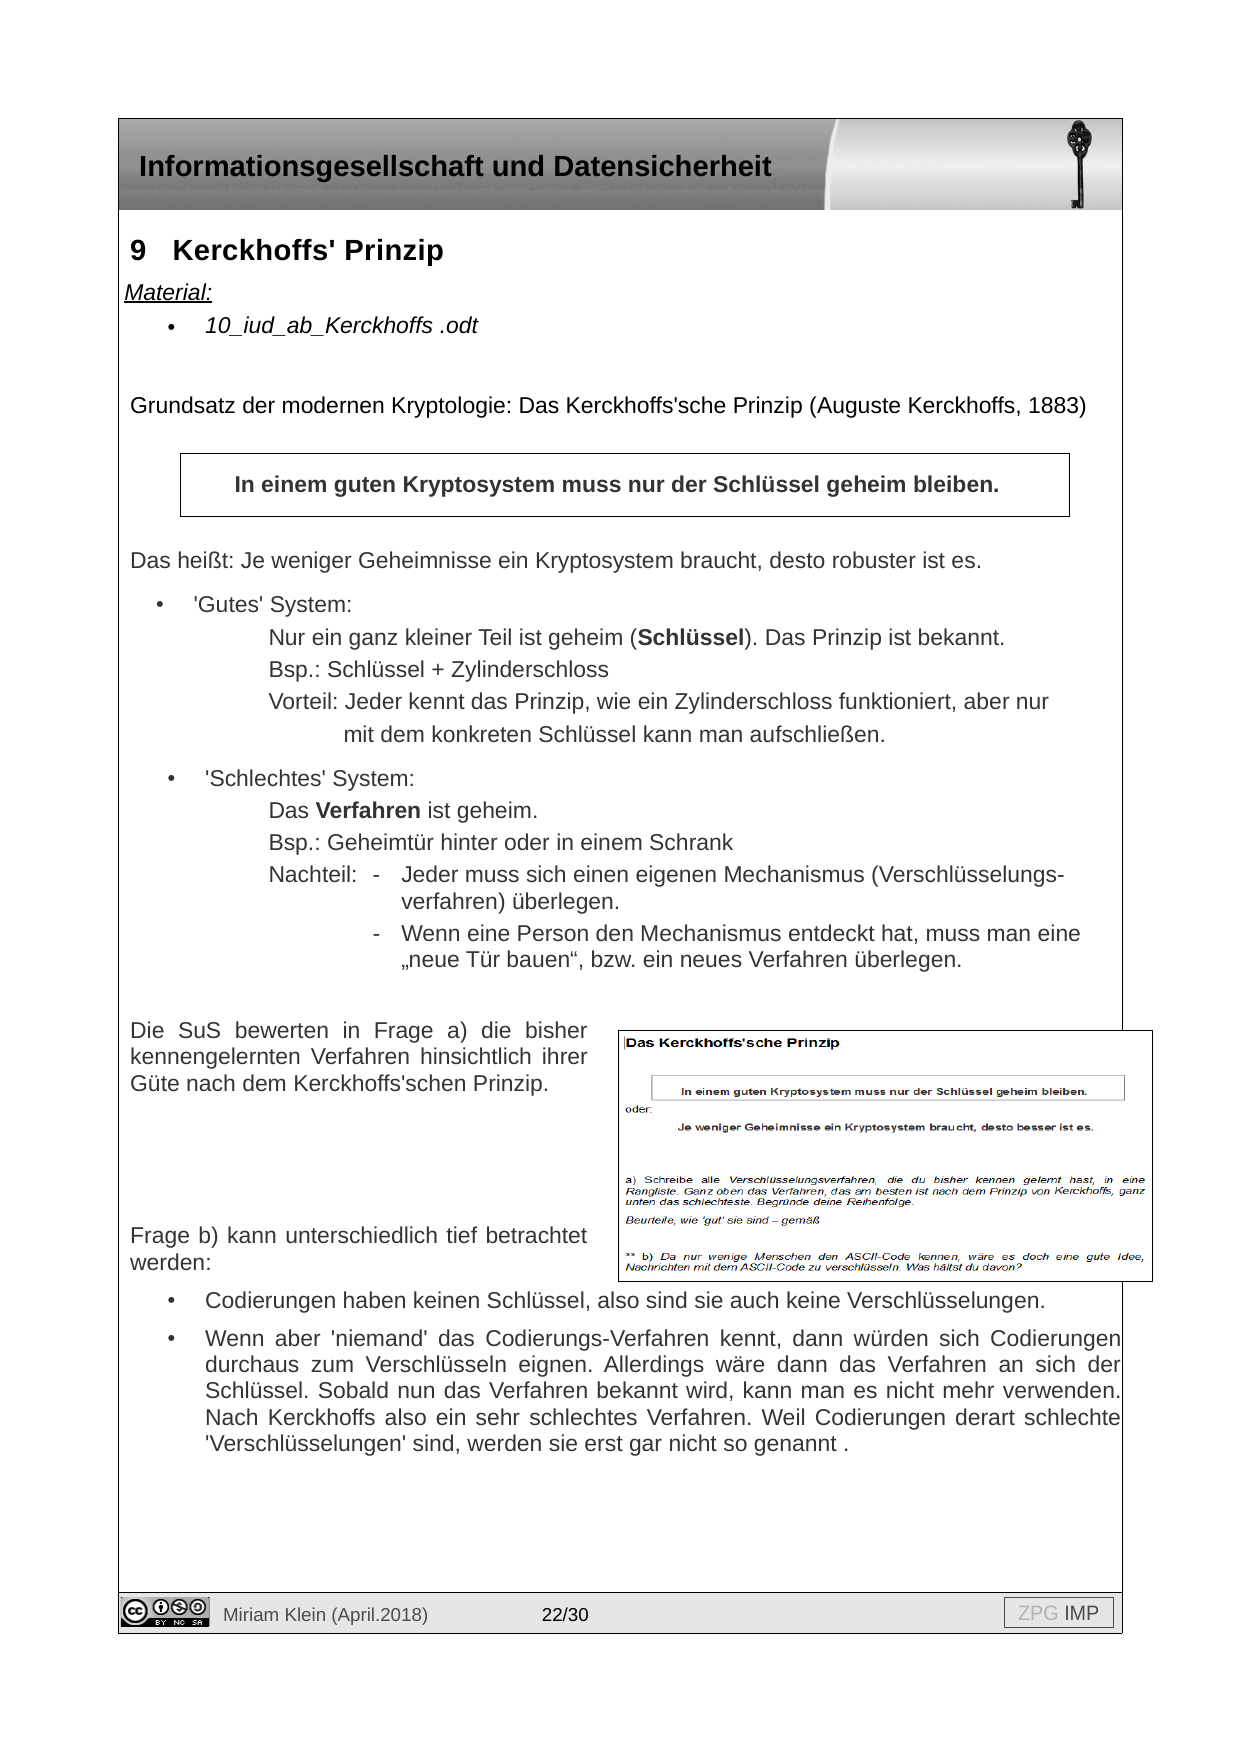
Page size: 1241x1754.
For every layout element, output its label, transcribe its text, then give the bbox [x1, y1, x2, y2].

text Nachteil: - Jeder muss sich einen eigenen Mechanismus (Verschlüsselungs- verfahren) überlegen. [268, 861, 1110, 914]
text In einem guten Kryptosystem muss nur der Schlüssel geheim bleiben. [181, 471, 1069, 497]
text Bsp.: Schlüssel + Zylinderschloss [130, 656, 1110, 682]
text - Wenn eine Person den Mechanismus entdeckt hat, muss man eine „neue Tür bauen“, bzw. ein neues Verfahren überlegen. [268, 920, 1110, 973]
list Codierungen haben keinen Schlüssel, also sind sie auch keine Verschlüsselungen. [167, 1287, 1122, 1313]
list 'Gutes' System: [156, 591, 1122, 618]
text Vorteil: Jeder kennt das Prinzip, wie ein Zylinderschloss funktioniert, aber nur [130, 688, 1110, 714]
picture [119, 119, 1122, 210]
text Grundsatz der modernen Kryptologie: Das Kerckhoffs'sche Prinzip (Auguste Kerckhoffs, 1883) [130, 392, 1110, 419]
text Die SuS bewerten in Frage a) die bisher kennengelernten Verfahren hinsichtlich ihrer Güte nach dem Kerckhoffs'schen Prinzip. [130, 1017, 1110, 1281]
text Das Verfahren ist geheim. [268, 797, 1110, 823]
text Bsp.: Geheimtür hinter oder in einem Schrank [268, 829, 1110, 856]
list 10_iud_ab_Kerckhoffs .odt [167, 312, 1122, 340]
text Nur ein ganz kleiner Teil ist geheim (Schlüssel). Das Prinzip ist bekannt. [268, 624, 1110, 650]
subtitle Kerckhoffs' Prinzip [130, 233, 1110, 267]
picture [620, 1033, 1150, 1279]
text Frage b) kann unterschiedlich tief betrachtet werden: [130, 1222, 617, 1275]
text Material: [124, 278, 1116, 306]
text Das heißt: Je weniger Geheimnisse ein Kryptosystem braucht, desto robuster ist es. [130, 547, 1110, 574]
list Wenn aber 'niemand' das Codierungs-Verfahren kennt, dann würden sich Codierungen durchaus zum Verschlüsseln eignen. Allerdings wäre dann das Verfahren an sich der Schlüssel. Sobald nun das Verfahren bekannt wird, kann man es nicht mehr verwenden. Nach Kerckhoffs also ein sehr schlechtes Verfahren. Weil Codierungen derart schlechte 'Verschlüsselungen' sind, werden sie erst gar nicht so genannt . [167, 1325, 1122, 1456]
text mit dem konkreten Schlüssel kann man aufschließen. [130, 721, 1110, 747]
list 'Schlechtes' System: [167, 764, 1122, 791]
picture [120, 1597, 210, 1627]
